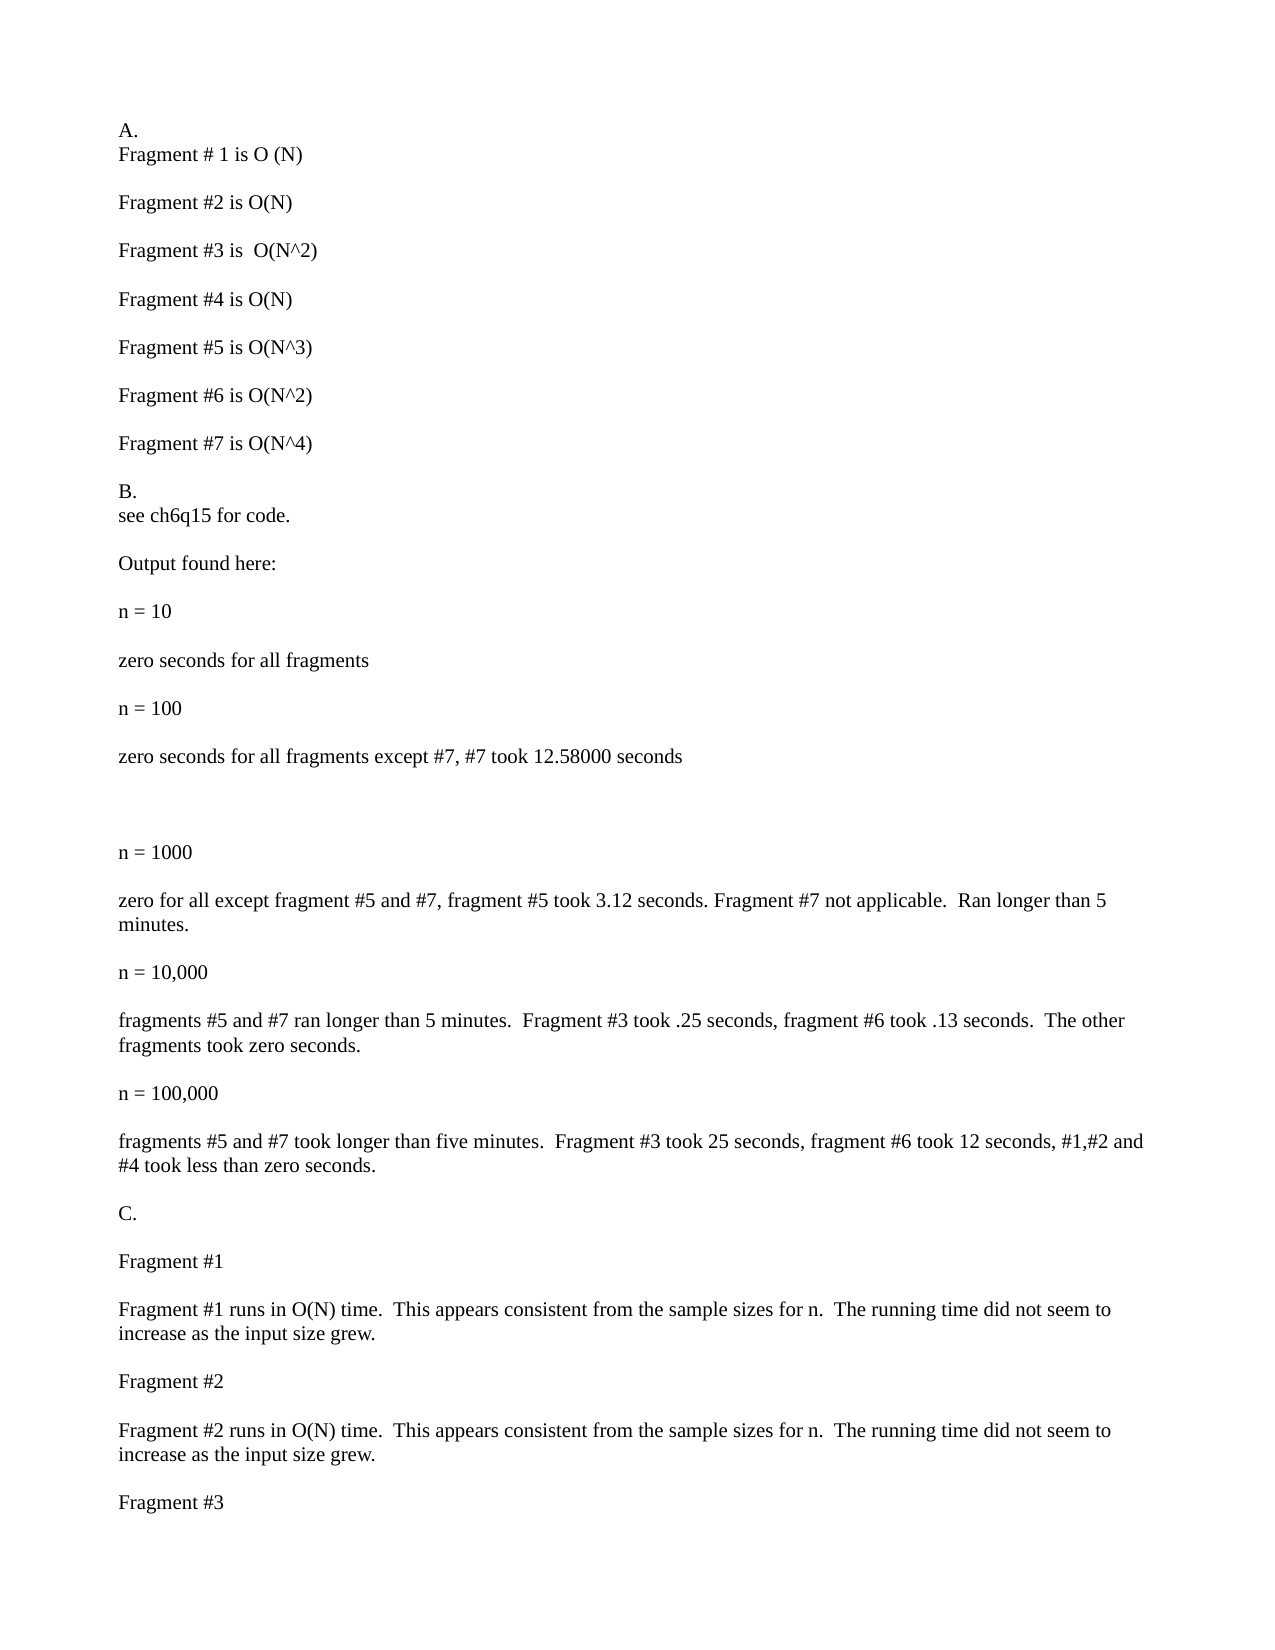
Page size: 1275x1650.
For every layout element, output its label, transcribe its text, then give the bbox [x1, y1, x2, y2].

text A. [118, 118, 1157, 142]
text zero seconds for all fragments except #7, #7 took 12.58000 seconds [118, 744, 1157, 768]
text Fragment # 1 is O (N) [118, 142, 1157, 166]
text Fragment #2 [118, 1369, 1157, 1393]
text Fragment #2 is O(N) [118, 190, 1157, 214]
text Fragment #3 [118, 1490, 1157, 1514]
text Fragment #4 is O(N) [118, 287, 1157, 311]
text n = 100 [118, 696, 1157, 720]
text n = 10 [118, 599, 1157, 623]
text Output found here: [118, 551, 1157, 575]
text Fragment #7 is O(N^4) [118, 431, 1157, 455]
text n = 1000 [118, 840, 1157, 864]
text B. [118, 479, 1157, 503]
text Fragment #1 [118, 1249, 1157, 1273]
text Fragment #6 is O(N^2) [118, 383, 1157, 407]
text fragments #5 and #7 ran longer than 5 minutes. Fragment #3 took .25 seconds, fragment #6 took .13 seconds. The other fragments took zero seconds. [118, 1008, 1157, 1057]
text zero for all except fragment #5 and #7, fragment #5 took 3.12 seconds. Fragment #7 not applicable. Ran longer than 5 minutes. [118, 888, 1157, 936]
text Fragment #3 is O(N^2) [118, 238, 1157, 262]
text zero seconds for all fragments [118, 647, 1157, 672]
text Fragment #1 runs in O(N) time. This appears consistent from the sample sizes for n. The running time did not seem to increase as the input size grew. [118, 1297, 1157, 1345]
text n = 10,000 [118, 960, 1157, 984]
text see ch6q15 for code. [118, 503, 1157, 527]
text Fragment #2 runs in O(N) time. This appears consistent from the sample sizes for n. The running time did not seem to increase as the input size grew. [118, 1417, 1157, 1466]
text n = 100,000 [118, 1081, 1157, 1105]
text Fragment #5 is O(N^3) [118, 335, 1157, 359]
text fragments #5 and #7 took longer than five minutes. Fragment #3 took 25 seconds, fragment #6 took 12 seconds, #1,#2 and #4 took less than zero seconds. [118, 1129, 1157, 1177]
text C. [118, 1201, 1157, 1225]
